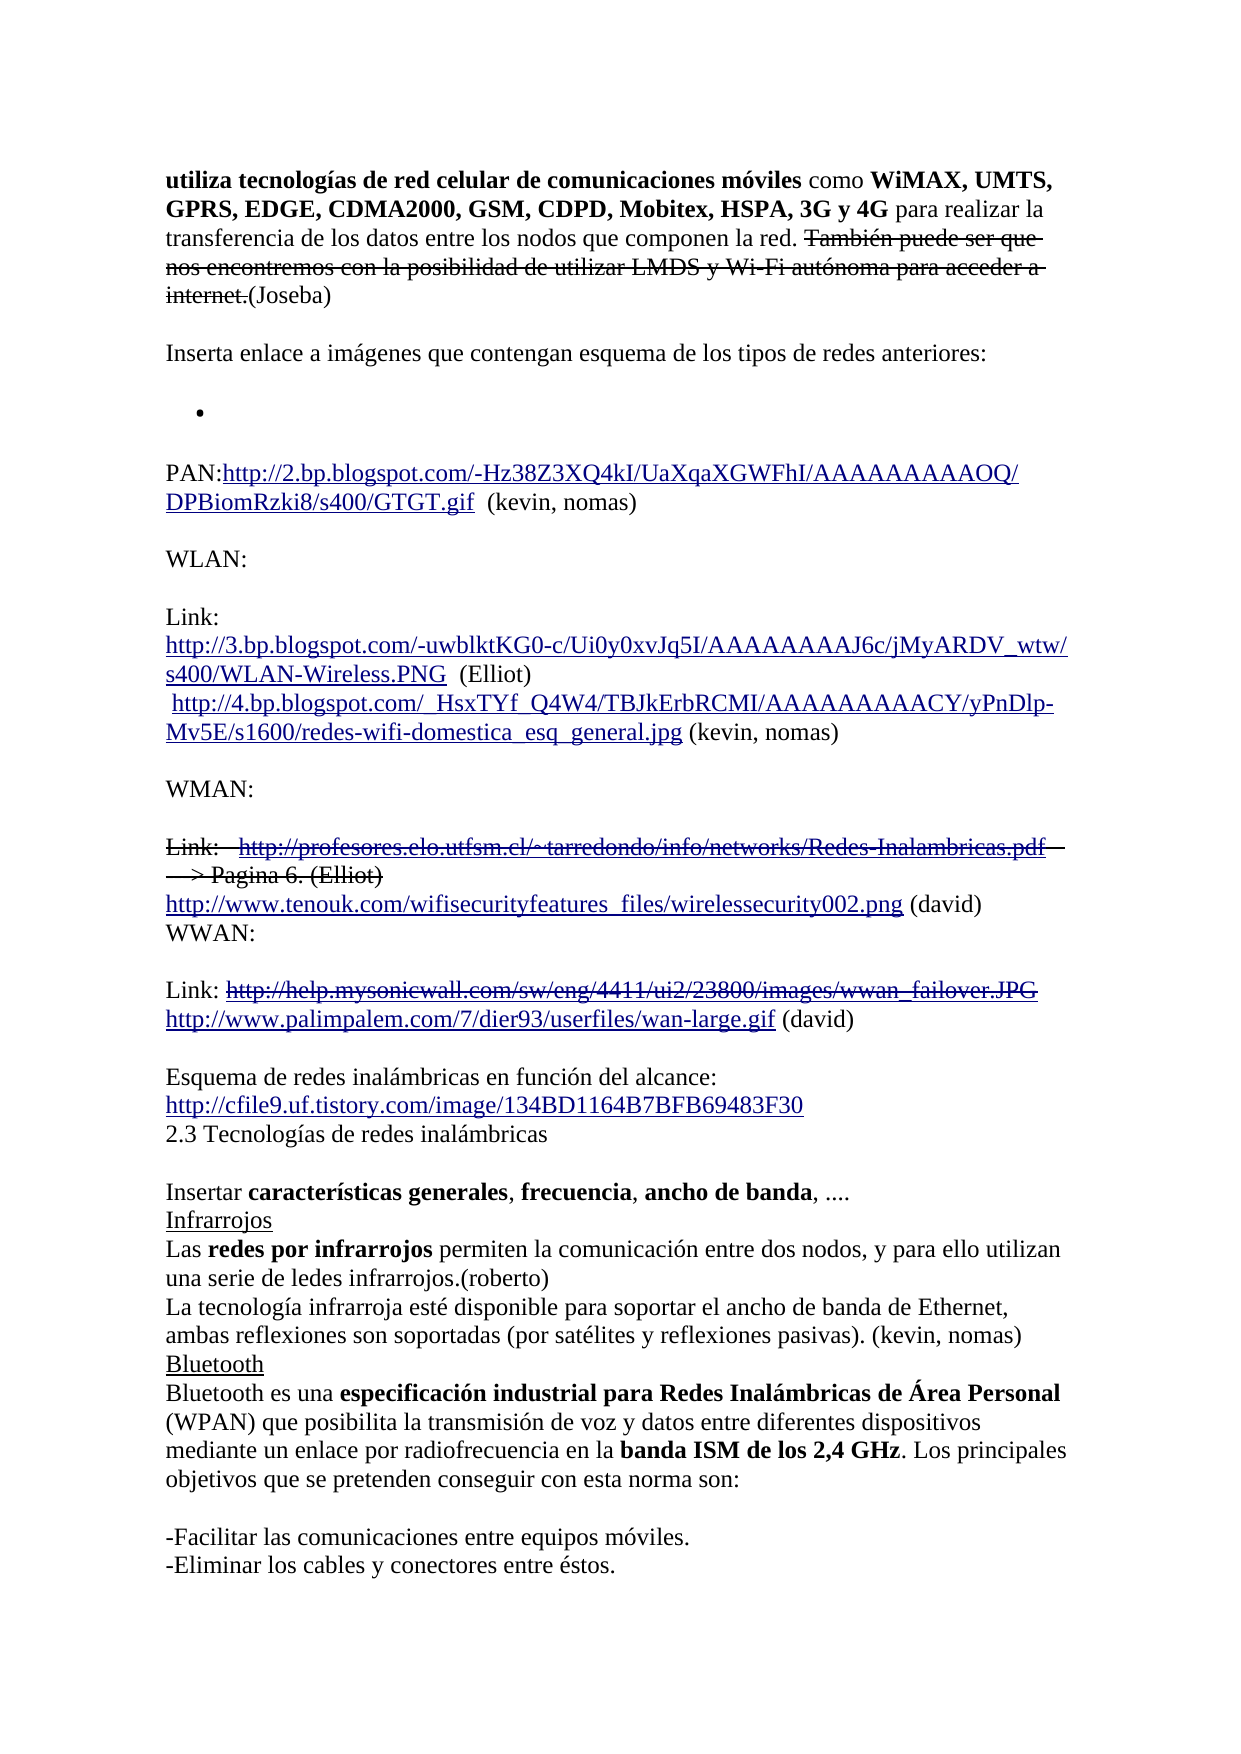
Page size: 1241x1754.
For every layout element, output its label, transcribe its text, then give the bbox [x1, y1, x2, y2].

text utiliza tecnologías de red celular de comunicaciones móviles como WiMAX, UMTS, GPRS, EDGE, CDMA2000, GSM, CDPD, Mobitex, HSPA, 3G y 4G para realizar la transferencia de los datos entre los nodos que componen la red. También puede ser que nos encontremos con la posibilidad de utilizar LMDS y Wi-Fi autónoma para acceder a internet.(Joseba) Inserta enlace a imágenes que contengan esquema de los tipos de redes anteriores: [165, 165, 1075, 395]
text PAN:http://2.bp.blogspot.com/-Hz38Z3XQ4kI/UaXqaXGWFhI/AAAAAAAAAOQ/DPBiomRzki8/s400/GTGT.gif (kevin, nomas) WLAN: Link: http://3.bp.blogspot.com/-uwblktKG0-c/Ui0y0xvJq5I/AAAAAAAAJ6c/jMyARDV_wtw/s400/WLAN-Wireless.PNG (Elliot) http://4.bp.blogspot.com/_HsxTYf_Q4W4/TBJkErbRCMI/AAAAAAAAACY/yPnDlp-Mv5E/s1600/redes-wifi-domestica_esq_general.jpg (kevin, nomas) WMAN: Link: http://profesores.elo.utfsm.cl/~tarredondo/info/networks/Redes-Inalambricas.pdf ---> Pagina 6. (Elliot) http://www.tenouk.com/wifisecurityfeatures_files/wirelessecurity002.png (david) WWAN: Link: http://help.mysonicwall.com/sw/eng/4411/ui2/23800/images/wwan_failover.JPG http://www.palimpalem.com/7/dier93/userfiles/wan-large.gif (david) Esquema de redes inalámbricas en función del alcance: http://cfile9.uf.tistory.com/image/134BD1164B7BFB69483F30 2.3 Tecnologías de redes inalámbricas Insertar características generales, frecuencia, ancho de banda, .... Infrarrojos Las redes por infrarrojos permiten la comunicación entre dos nodos, y para ello utilizan una serie de ledes infrarrojos.(roberto) La tecnología infrarroja esté disponible para soportar el ancho de banda de Ethernet, ambas reflexiones son soportadas (por satélites y reflexiones pasivas). (kevin, nomas) Bluetooth Bluetooth es una especificación industrial para Redes Inalámbricas de Área Personal (WPAN) que posibilita la transmisión de voz y datos entre diferentes dispositivos mediante un enlace por radiofrecuencia en la banda ISM de los 2,4 GHz. Los principales objetivos que se pretenden conseguir con esta norma son: -Facilitar las comunicaciones entre equipos móviles. -Eliminar los cables y conectores entre éstos. [165, 458, 1075, 1579]
